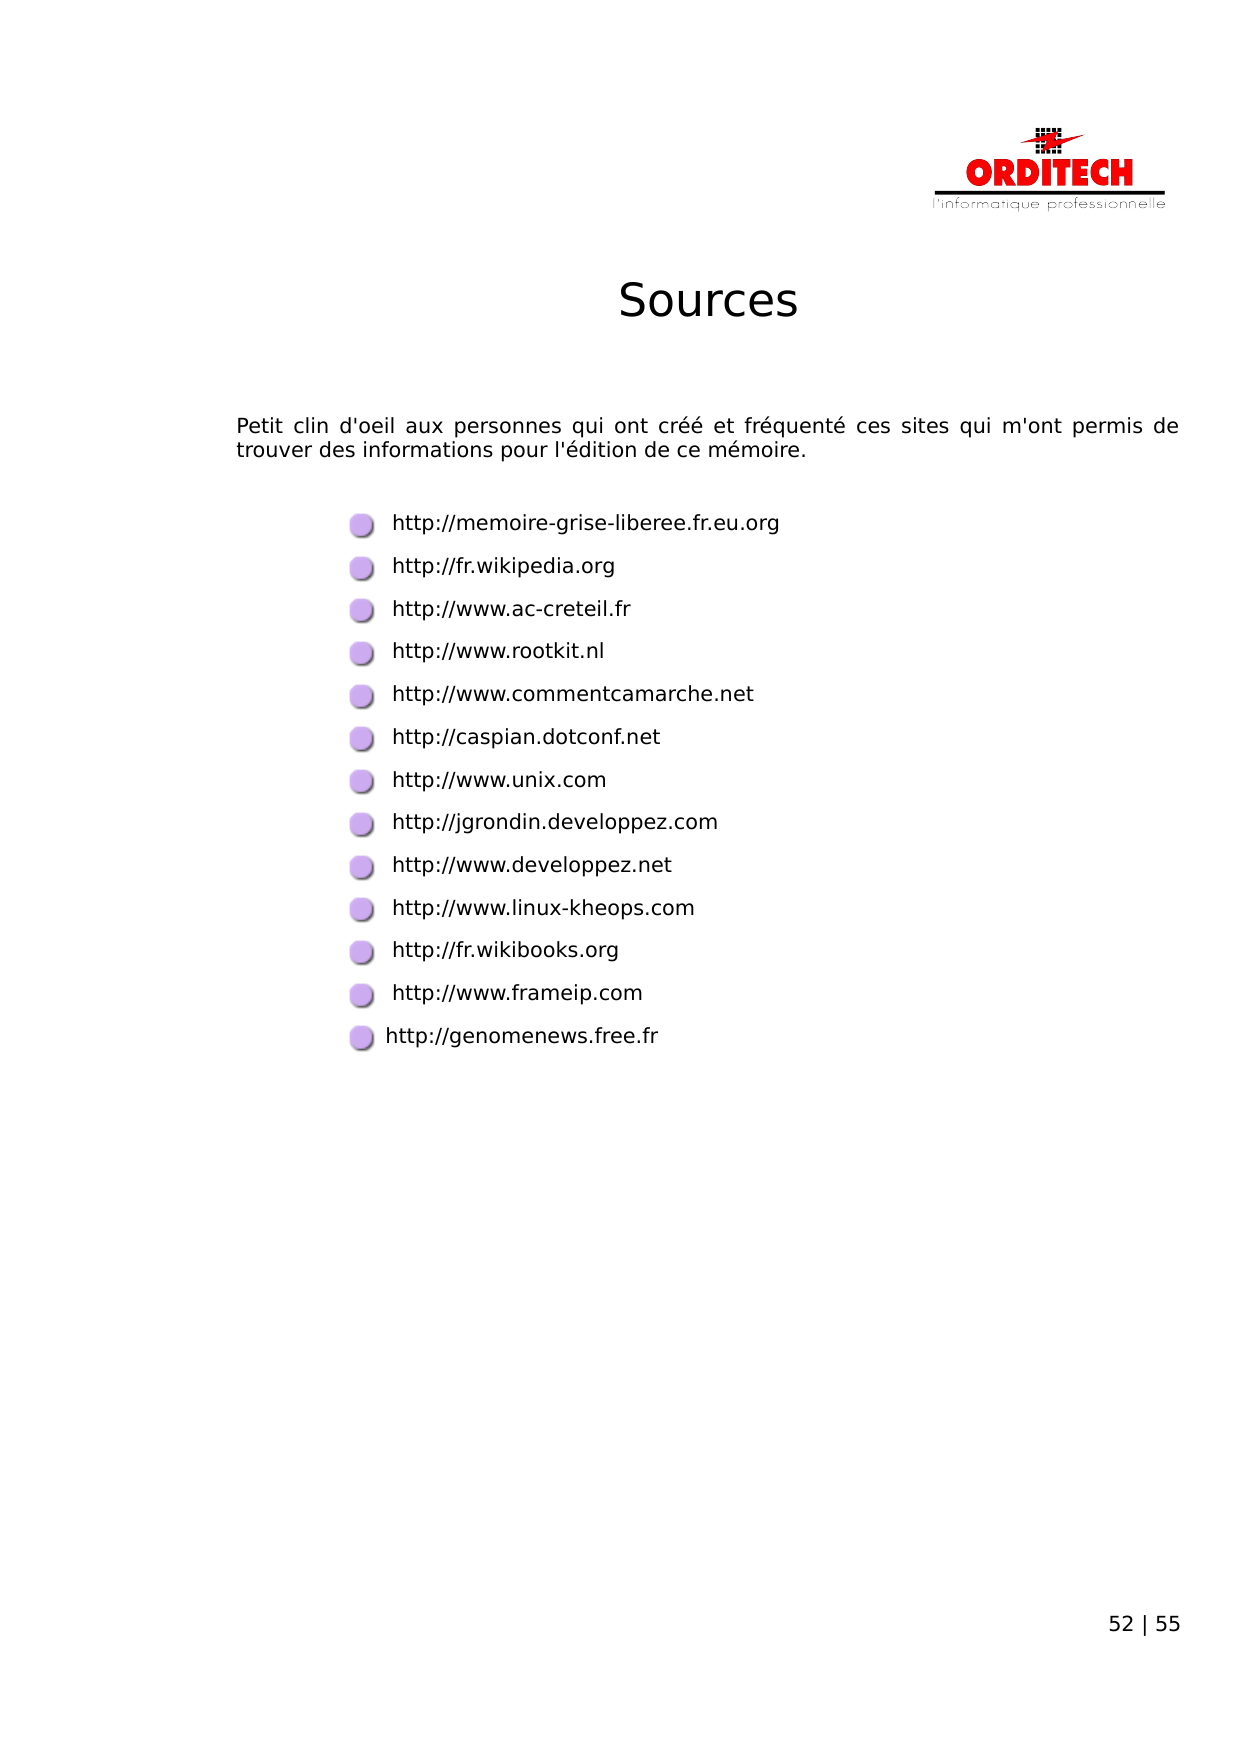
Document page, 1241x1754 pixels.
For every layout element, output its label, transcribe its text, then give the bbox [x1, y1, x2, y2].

picture [348, 939, 377, 968]
list http://fr.wikipedia.org [348, 554, 1181, 584]
picture [348, 1024, 377, 1054]
picture [348, 768, 377, 797]
list http://www.linux-kheops.com [348, 896, 1181, 926]
list http://www.rootkit.nl [348, 639, 1181, 670]
picture [348, 854, 377, 883]
list http://caspian.dotconf.net [377, 725, 1181, 755]
text Sources [236, 274, 1181, 328]
picture [348, 982, 377, 1011]
list http://fr.wikibooks.org [348, 938, 1181, 969]
list http://memoire-grise-liberee.fr.eu.org [348, 511, 1181, 542]
picture [348, 640, 377, 669]
picture [348, 896, 377, 925]
list http://genomenews.free.fr [377, 1024, 1181, 1054]
list http://www.frameip.com [348, 981, 1181, 1011]
picture [348, 725, 377, 755]
picture [348, 512, 377, 541]
list http://www.unix.com [348, 768, 1181, 798]
picture [348, 555, 377, 584]
list http://jgrondin.developpez.com [348, 810, 1181, 841]
picture [920, 118, 1182, 221]
picture [348, 597, 377, 626]
text Petit clin d'oeil aux personnes qui ont créé et fréquenté ces sites qui m'ont permis de trouver des informations pour l'édition de ce mémoire. [236, 414, 1181, 462]
list http://www.commentcamarche.net [348, 682, 1181, 712]
list http://www.ac-creteil.fr [348, 597, 1181, 627]
list http://www.developpez.net [348, 853, 1181, 883]
picture [348, 683, 377, 712]
picture [348, 811, 377, 840]
